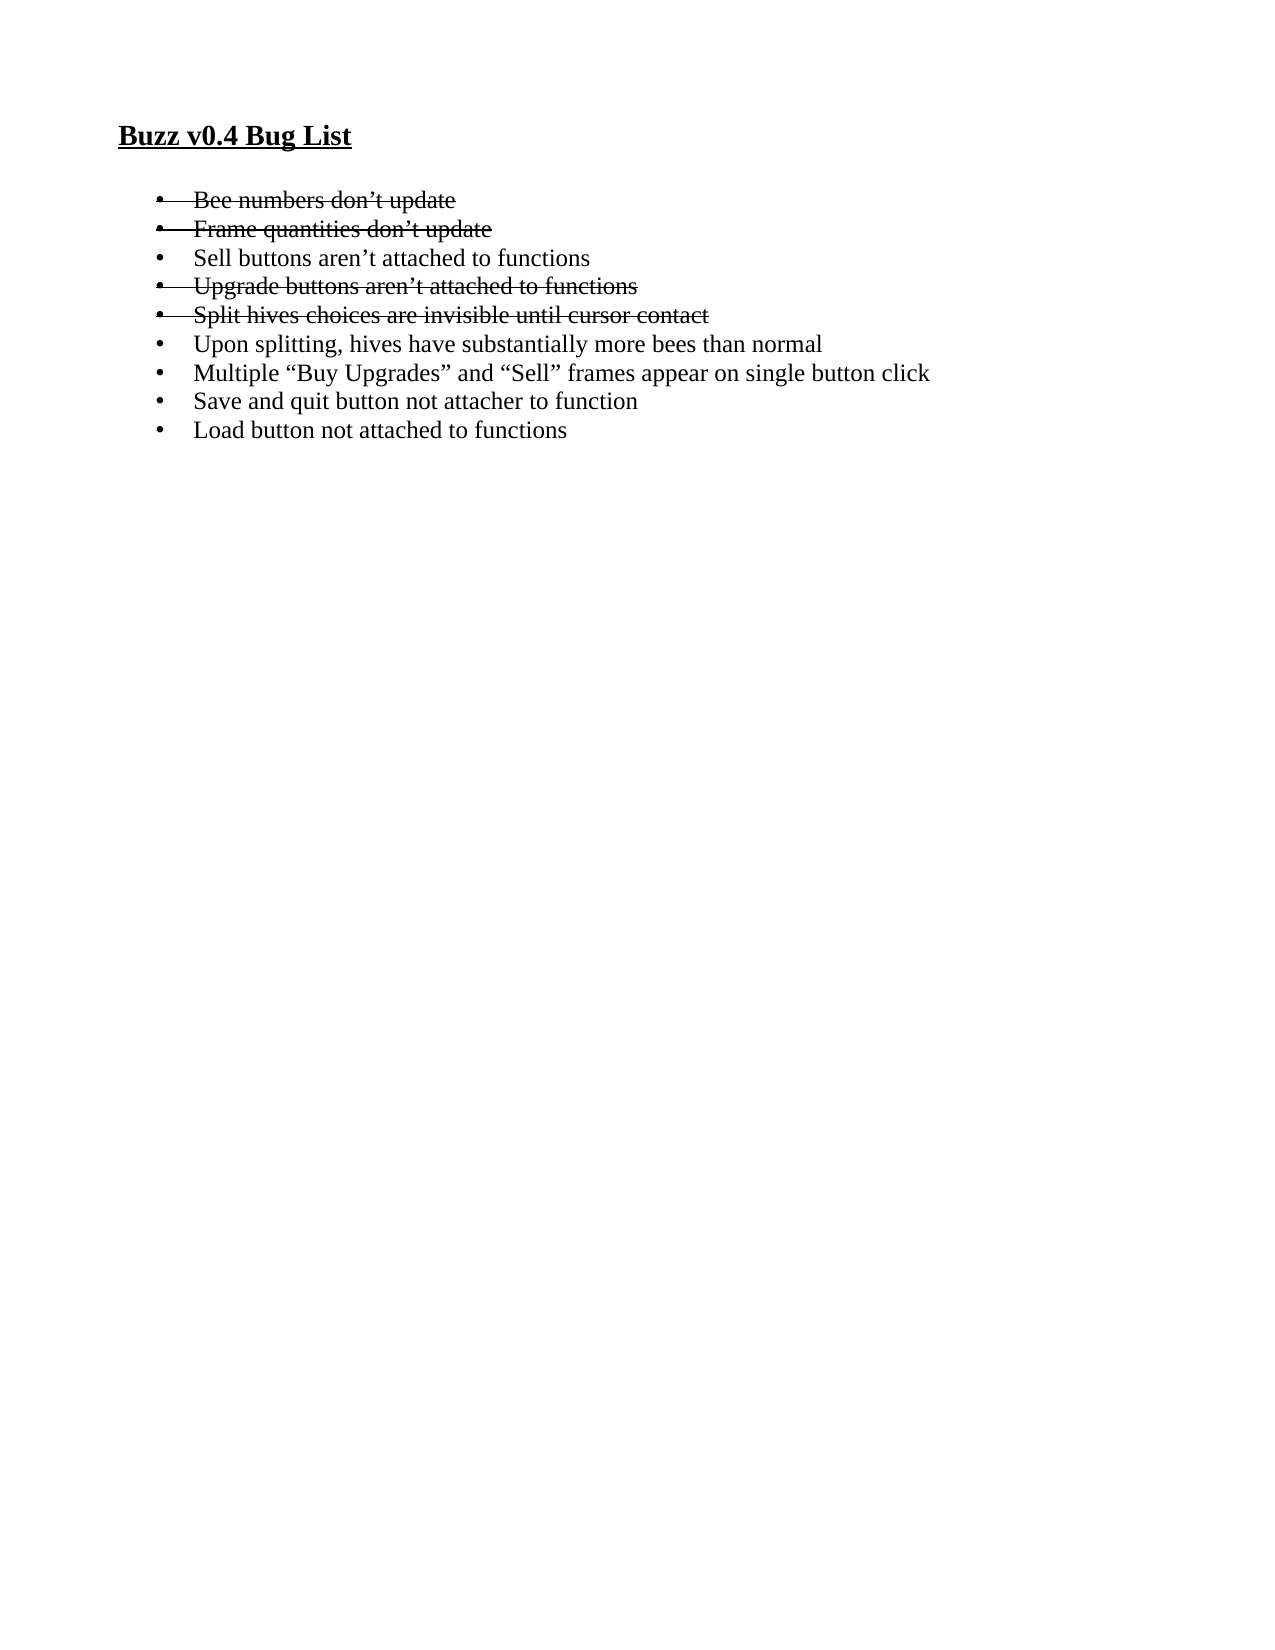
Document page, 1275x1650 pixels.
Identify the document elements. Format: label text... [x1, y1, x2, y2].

list Load button not attached to functions [156, 415, 1157, 444]
text Buzz v0.4 Bug List [118, 118, 1157, 152]
list Sell buttons aren’t attached to functions [156, 243, 1157, 271]
list Bee numbers don’t update [156, 185, 1157, 214]
list Frame quantities don’t update [156, 214, 1157, 243]
list Split hives choices are invisible until cursor contact [156, 300, 1157, 329]
list Save and quit button not attacher to function [156, 386, 1157, 415]
list Multiple “Buy Upgrades” and “Sell” frames appear on single button click [156, 358, 1157, 386]
list Upon splitting, hives have substantially more bees than normal [156, 329, 1157, 358]
list Upgrade buttons aren’t attached to functions [156, 271, 1157, 300]
